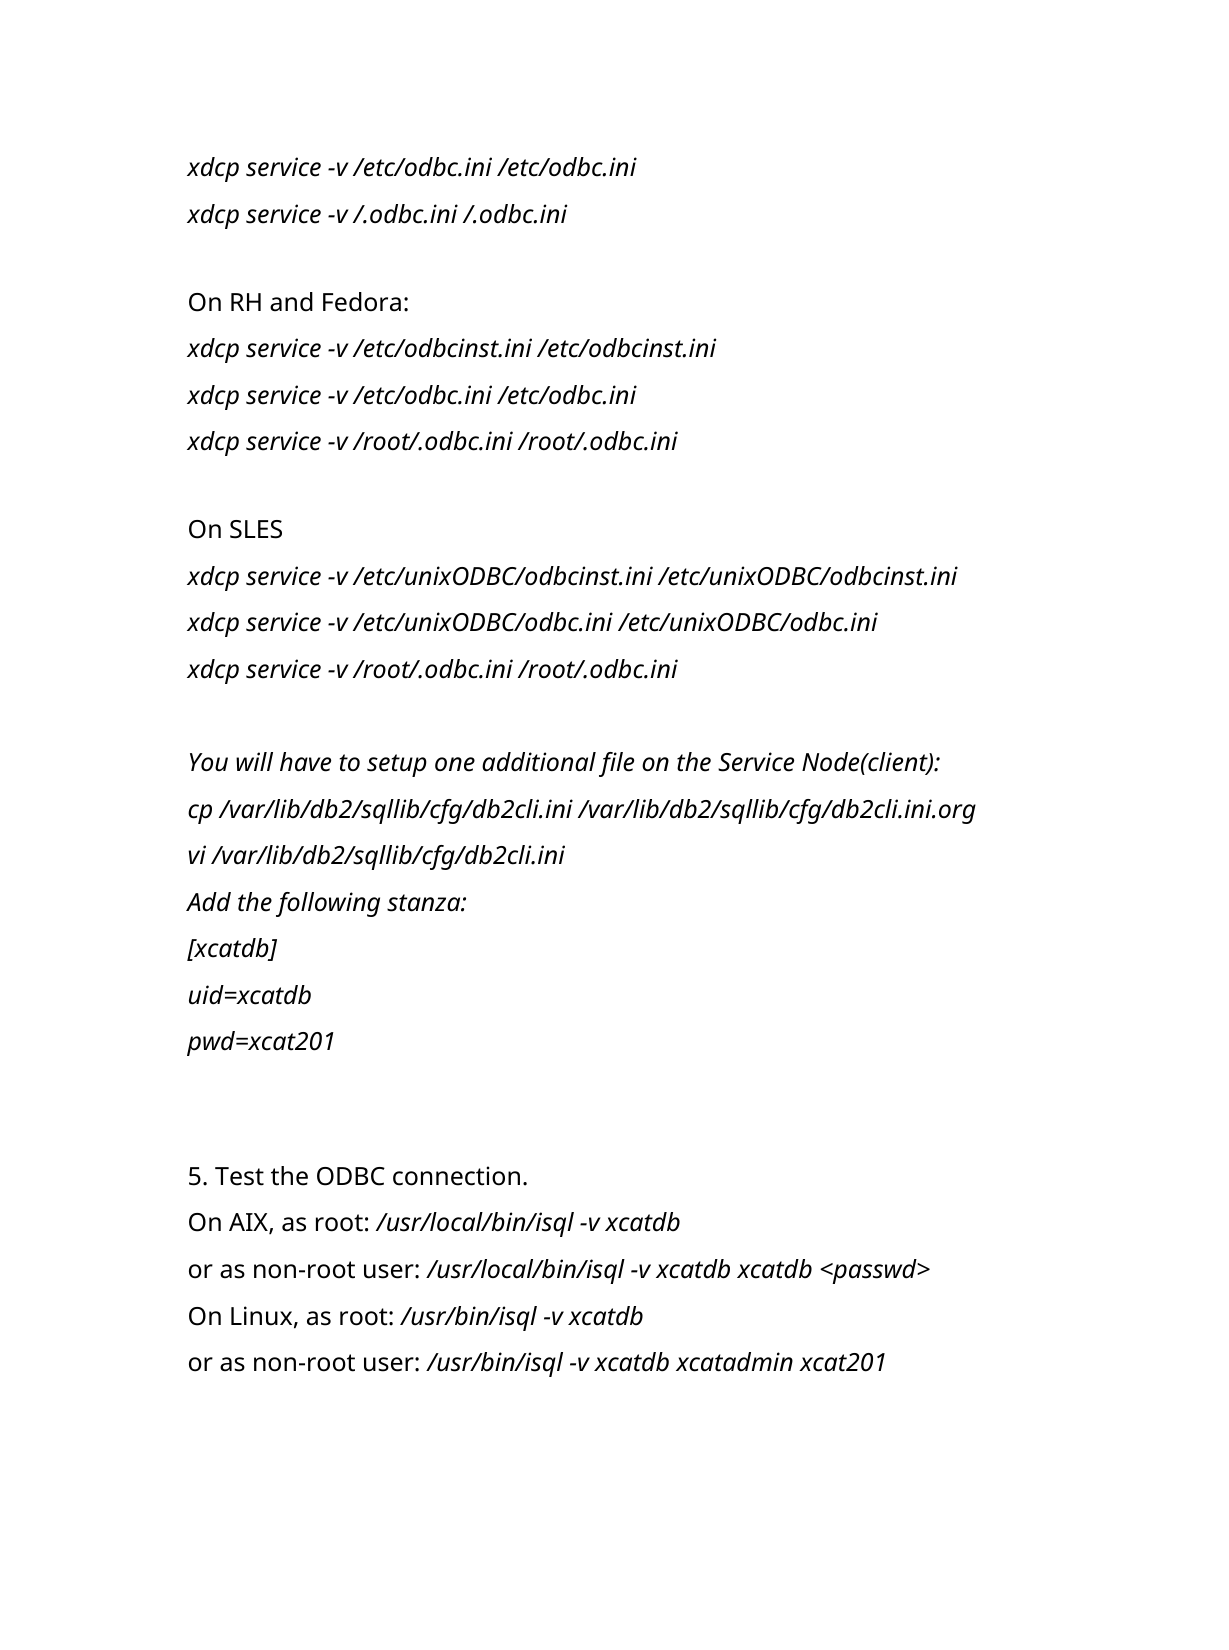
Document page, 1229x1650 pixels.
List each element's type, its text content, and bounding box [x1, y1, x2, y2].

text [xcatdb] [187, 931, 1041, 965]
text xdcp service -v /etc/unixODBC/odbcinst.ini /etc/unixODBC/odbcinst.ini [187, 558, 1041, 592]
text On RH and Fedora: [187, 284, 1041, 318]
text xdcp service -v /etc/odbcinst.ini /etc/odbcinst.ini [187, 331, 1041, 365]
text You will have to setup one additional file on the Service Node(client): [187, 745, 1041, 779]
text pwd=xcat201 [187, 1024, 1041, 1058]
text Add the following stanza: [187, 884, 1041, 918]
text xdcp service -v /.odbc.ini /.odbc.ini [187, 197, 1041, 231]
text 5. Test the ODBC connection. [187, 1158, 1041, 1192]
text On SLES [187, 512, 1041, 546]
text uid=xcatdb [187, 977, 1041, 1012]
text vi /var/lib/db2/sqllib/cfg/db2cli.ini [187, 838, 1041, 872]
text On AIX, as root: /usr/local/bin/isql -v xcatdb [187, 1205, 1041, 1239]
text xdcp service -v /etc/odbc.ini /etc/odbc.ini [187, 377, 1041, 412]
text On Linux, as root: /usr/bin/isql -v xcatdb [187, 1298, 1041, 1332]
text xdcp service -v /root/.odbc.ini /root/.odbc.ini [187, 424, 1041, 458]
text cp /var/lib/db2/sqllib/cfg/db2cli.ini /var/lib/db2/sqllib/cfg/db2cli.ini.org [187, 791, 1041, 825]
text xdcp service -v /root/.odbc.ini /root/.odbc.ini [187, 652, 1041, 686]
text or as non-root user: /usr/local/bin/isql -v xcatdb xcatdb <passwd> [187, 1252, 1041, 1286]
text xdcp service -v /etc/odbc.ini /etc/odbc.ini [187, 150, 1041, 184]
text xdcp service -v /etc/unixODBC/odbc.ini /etc/unixODBC/odbc.ini [187, 605, 1041, 639]
text or as non-root user: /usr/bin/isql -v xcatdb xcatadmin xcat201 [187, 1345, 1041, 1379]
